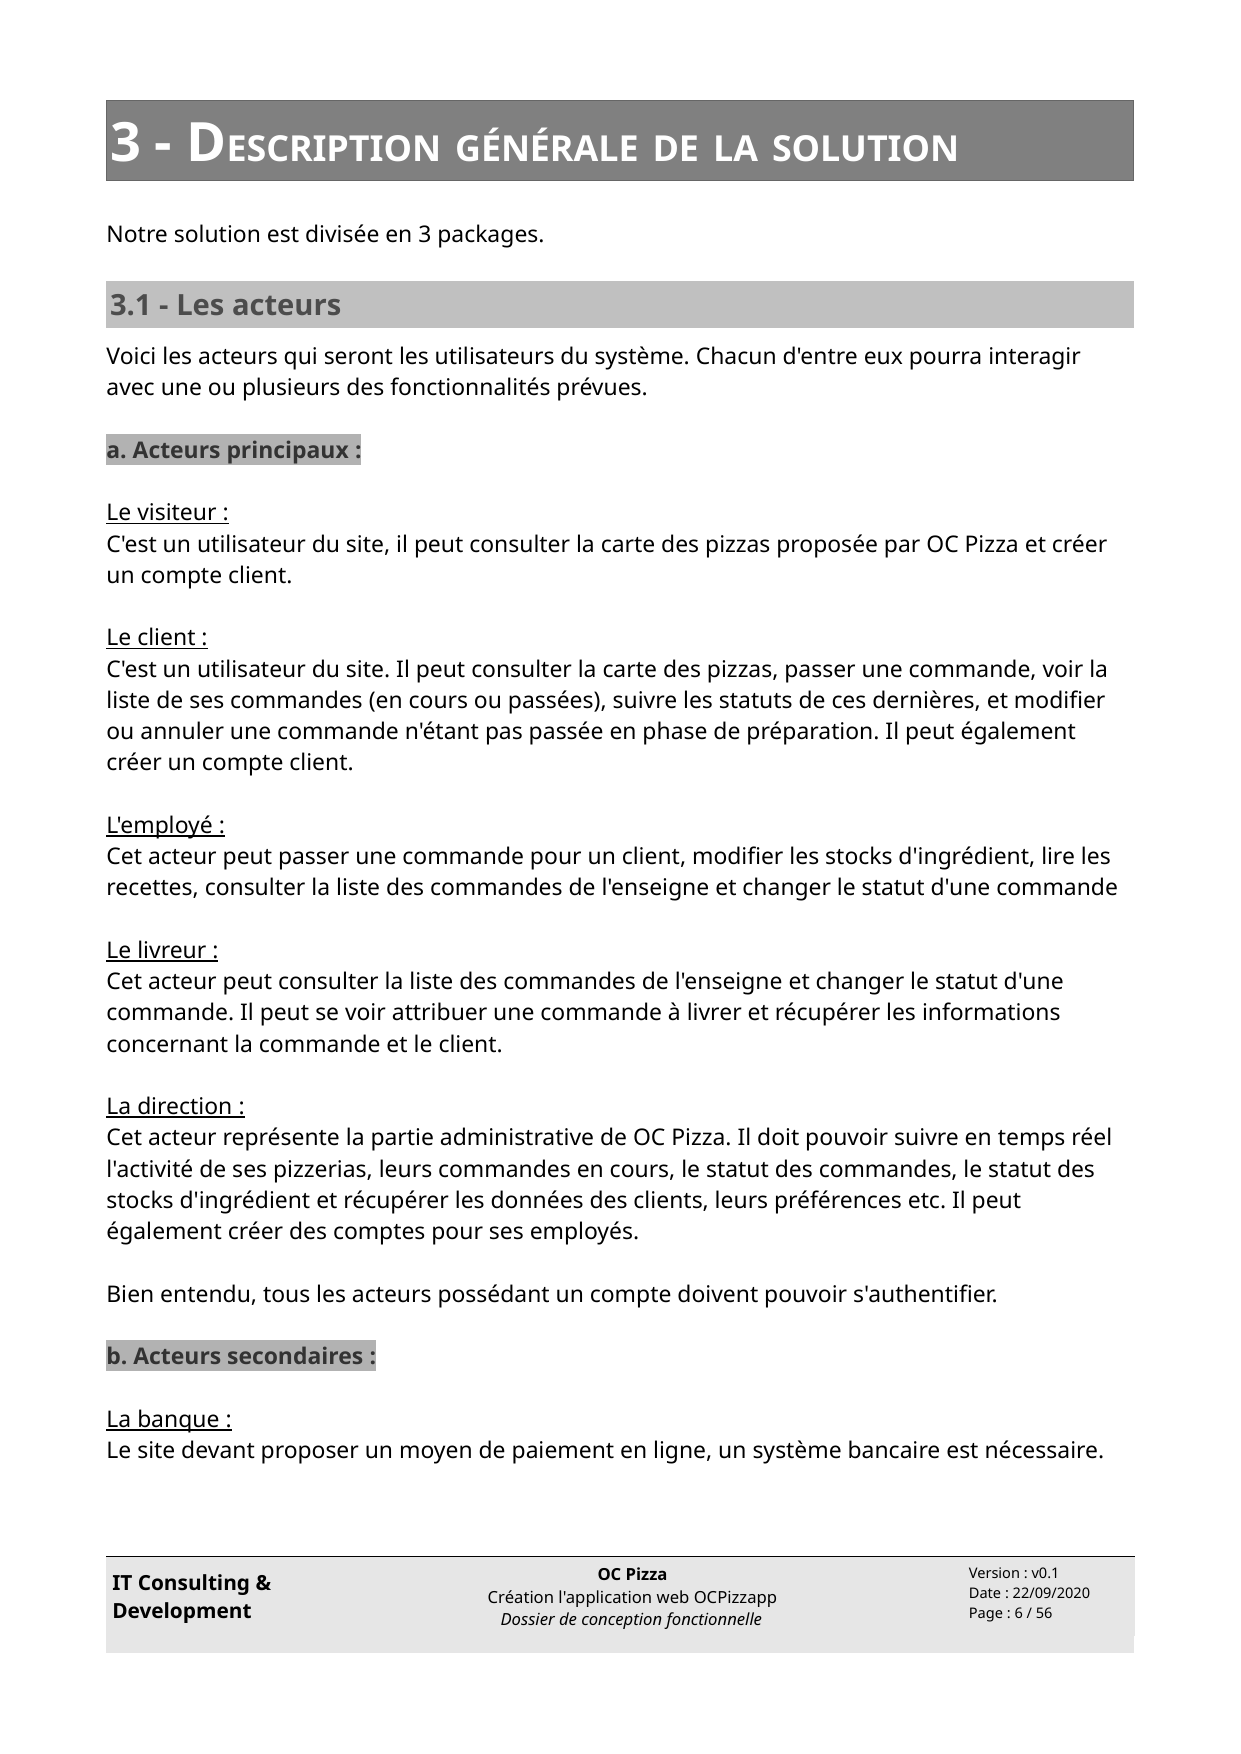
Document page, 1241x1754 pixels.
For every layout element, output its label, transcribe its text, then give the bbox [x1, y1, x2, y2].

text L'employé : [106, 809, 1134, 840]
text Cet acteur peut passer une commande pour un client, modifier les stocks d'ingrédient, lire les recettes, consulter la liste des commandes de l'enseigne et changer le statut d'une commande [106, 840, 1134, 902]
text La direction : [106, 1090, 1134, 1121]
subtitle Les acteurs [107, 282, 1133, 327]
text Voici les acteurs qui seront les utilisateurs du système. Chacun d'entre eux pourra interagir avec une ou plusieurs des fonctionnalités prévues. [106, 340, 1134, 402]
text Le livreur : [106, 934, 1134, 965]
text Cet acteur représente la partie administrative de OC Pizza. Il doit pouvoir suivre en temps réel l'activité de ses pizzerias, leurs commandes en cours, le statut des commandes, le statut des stocks d'ingrédient et récupérer les données des clients, leurs préférences etc. Il peut également créer des comptes pour ses employés. [106, 1121, 1134, 1246]
text Notre solution est divisée en 3 packages. [106, 218, 1134, 250]
text Le client : [106, 621, 1134, 652]
text Bien entendu, tous les acteurs possédant un compte doivent pouvoir s'authentifier. [106, 1277, 1134, 1309]
text Le site devant proposer un moyen de paiement en ligne, un système bancaire est nécessaire. [106, 1434, 1134, 1465]
text C'est un utilisateur du site. Il peut consulter la carte des pizzas, passer une commande, voir la liste de ses commandes (en cours ou passées), suivre les statuts de ces dernières, et modifier ou annuler une commande n'étant pas passée en phase de préparation. Il peut également créer un compte client. [106, 652, 1134, 777]
text a. Acteurs principaux : [106, 434, 1134, 465]
text Cet acteur peut consulter la liste des commandes de l'enseigne et changer le statut d'une commande. Il peut se voir attribuer une commande à livrer et récupérer les informations concernant la commande et le client. [106, 965, 1134, 1059]
text Le visiteur : [106, 496, 1134, 527]
text La banque : [106, 1402, 1134, 1434]
text b. Acteurs secondaires : [106, 1340, 1134, 1371]
subtitle Description générale de la solution [107, 101, 1133, 180]
text C'est un utilisateur du site, il peut consulter la carte des pizzas proposée par OC Pizza et créer un compte client. [106, 527, 1134, 590]
